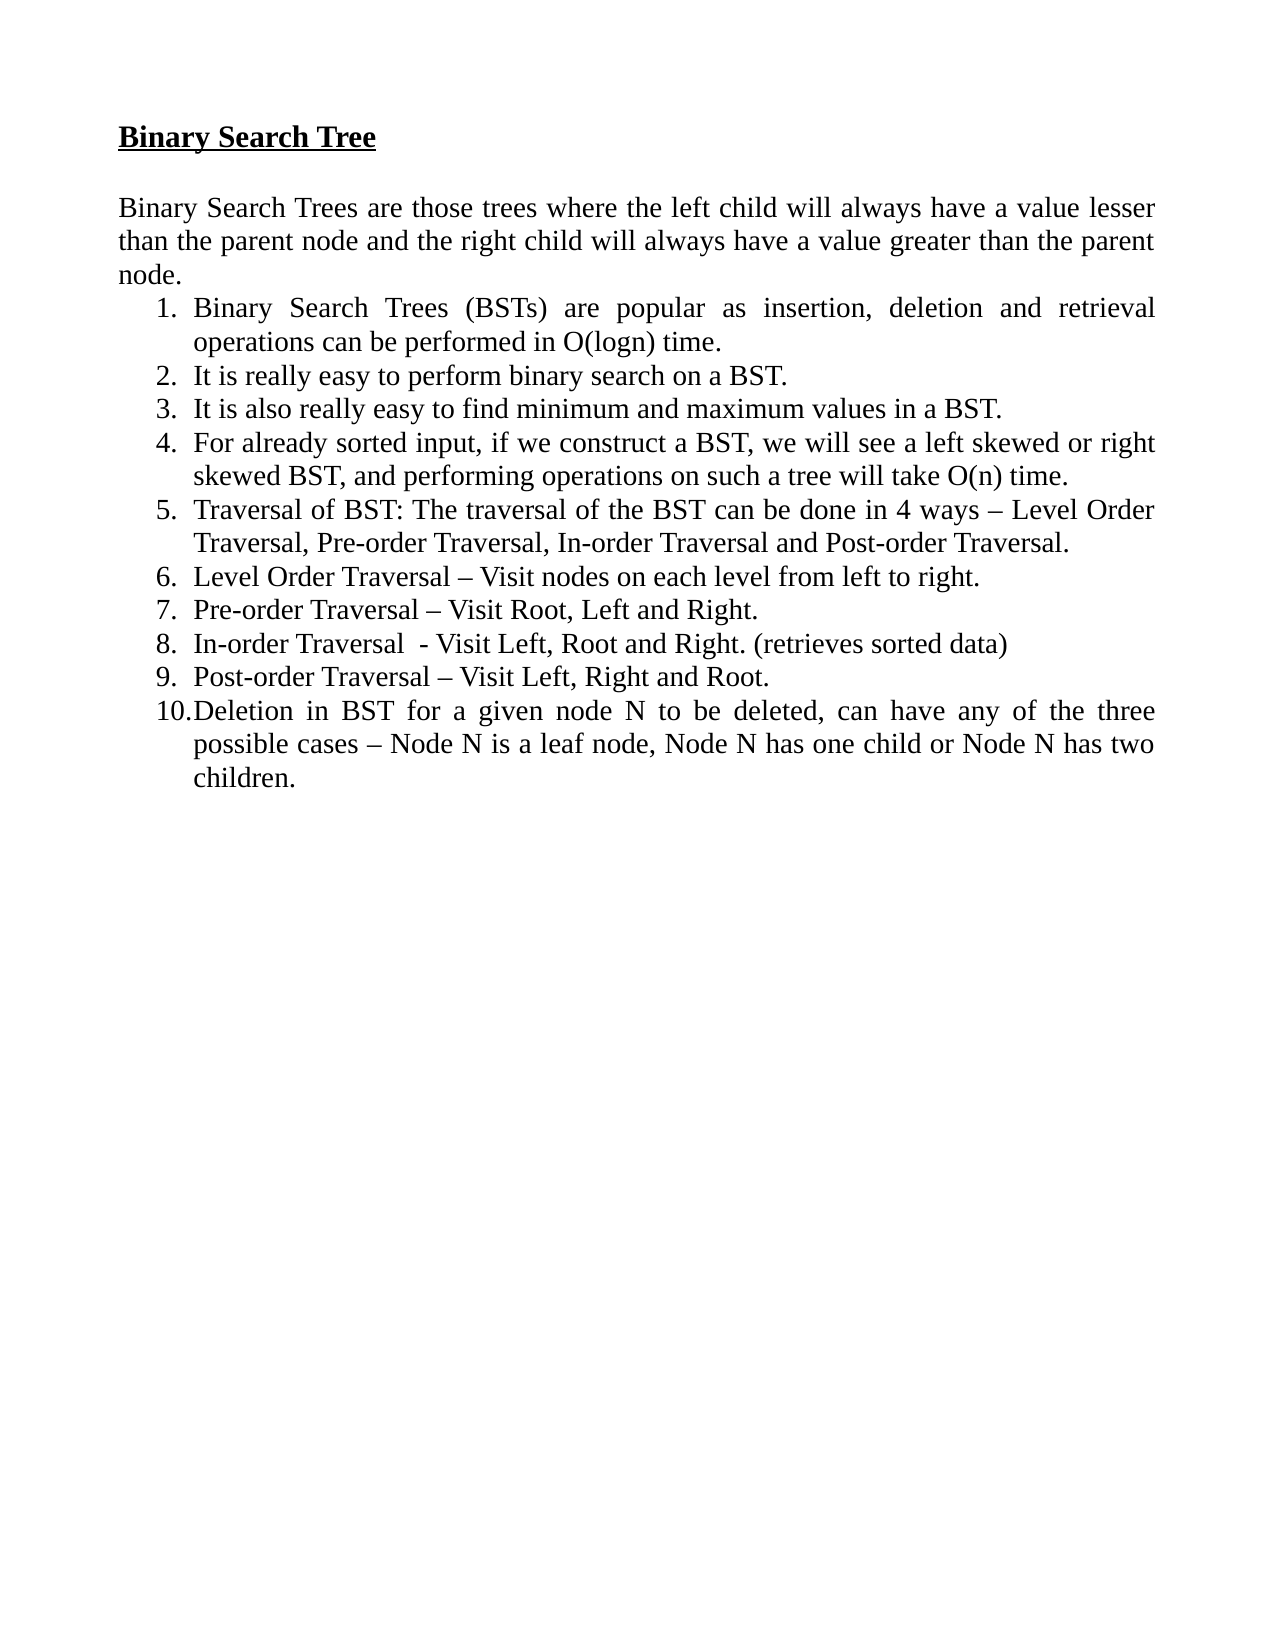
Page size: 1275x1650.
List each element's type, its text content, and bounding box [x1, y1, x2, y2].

list It is really easy to perform binary search on a BST. [156, 358, 1157, 391]
list Binary Search Trees (BSTs) are popular as insertion, deletion and retrieval operations can be performed in O(logn) time. [156, 291, 1157, 358]
list Post-order Traversal – Visit Left, Right and Root. [156, 659, 1157, 693]
list In-order Traversal - Visit Left, Root and Right. (retrieves sorted data) [156, 626, 1157, 659]
list Level Order Traversal – Visit nodes on each level from left to right. [156, 559, 1157, 592]
list Pre-order Traversal – Visit Root, Left and Right. [156, 592, 1157, 626]
list Traversal of BST: The traversal of the BST can be done in 4 ways – Level Order Traversal, Pre-order Traversal, In-order Traversal and Post-order Traversal. [156, 492, 1157, 559]
list Deletion in BST for a given node N to be deleted, can have any of the three possible cases – Node N is a leaf node, Node N has one child or Node N has two children. [156, 693, 1157, 794]
text Binary Search Tree [118, 118, 1157, 154]
text Binary Search Trees are those trees where the left child will always have a value lesser than the parent node and the right child will always have a value greater than the parent node. [118, 190, 1157, 291]
list It is also really easy to find minimum and maximum values in a BST. [156, 391, 1157, 425]
list For already sorted input, if we construct a BST, we will see a left skewed or right skewed BST, and performing operations on such a tree will take O(n) time. [156, 425, 1157, 492]
